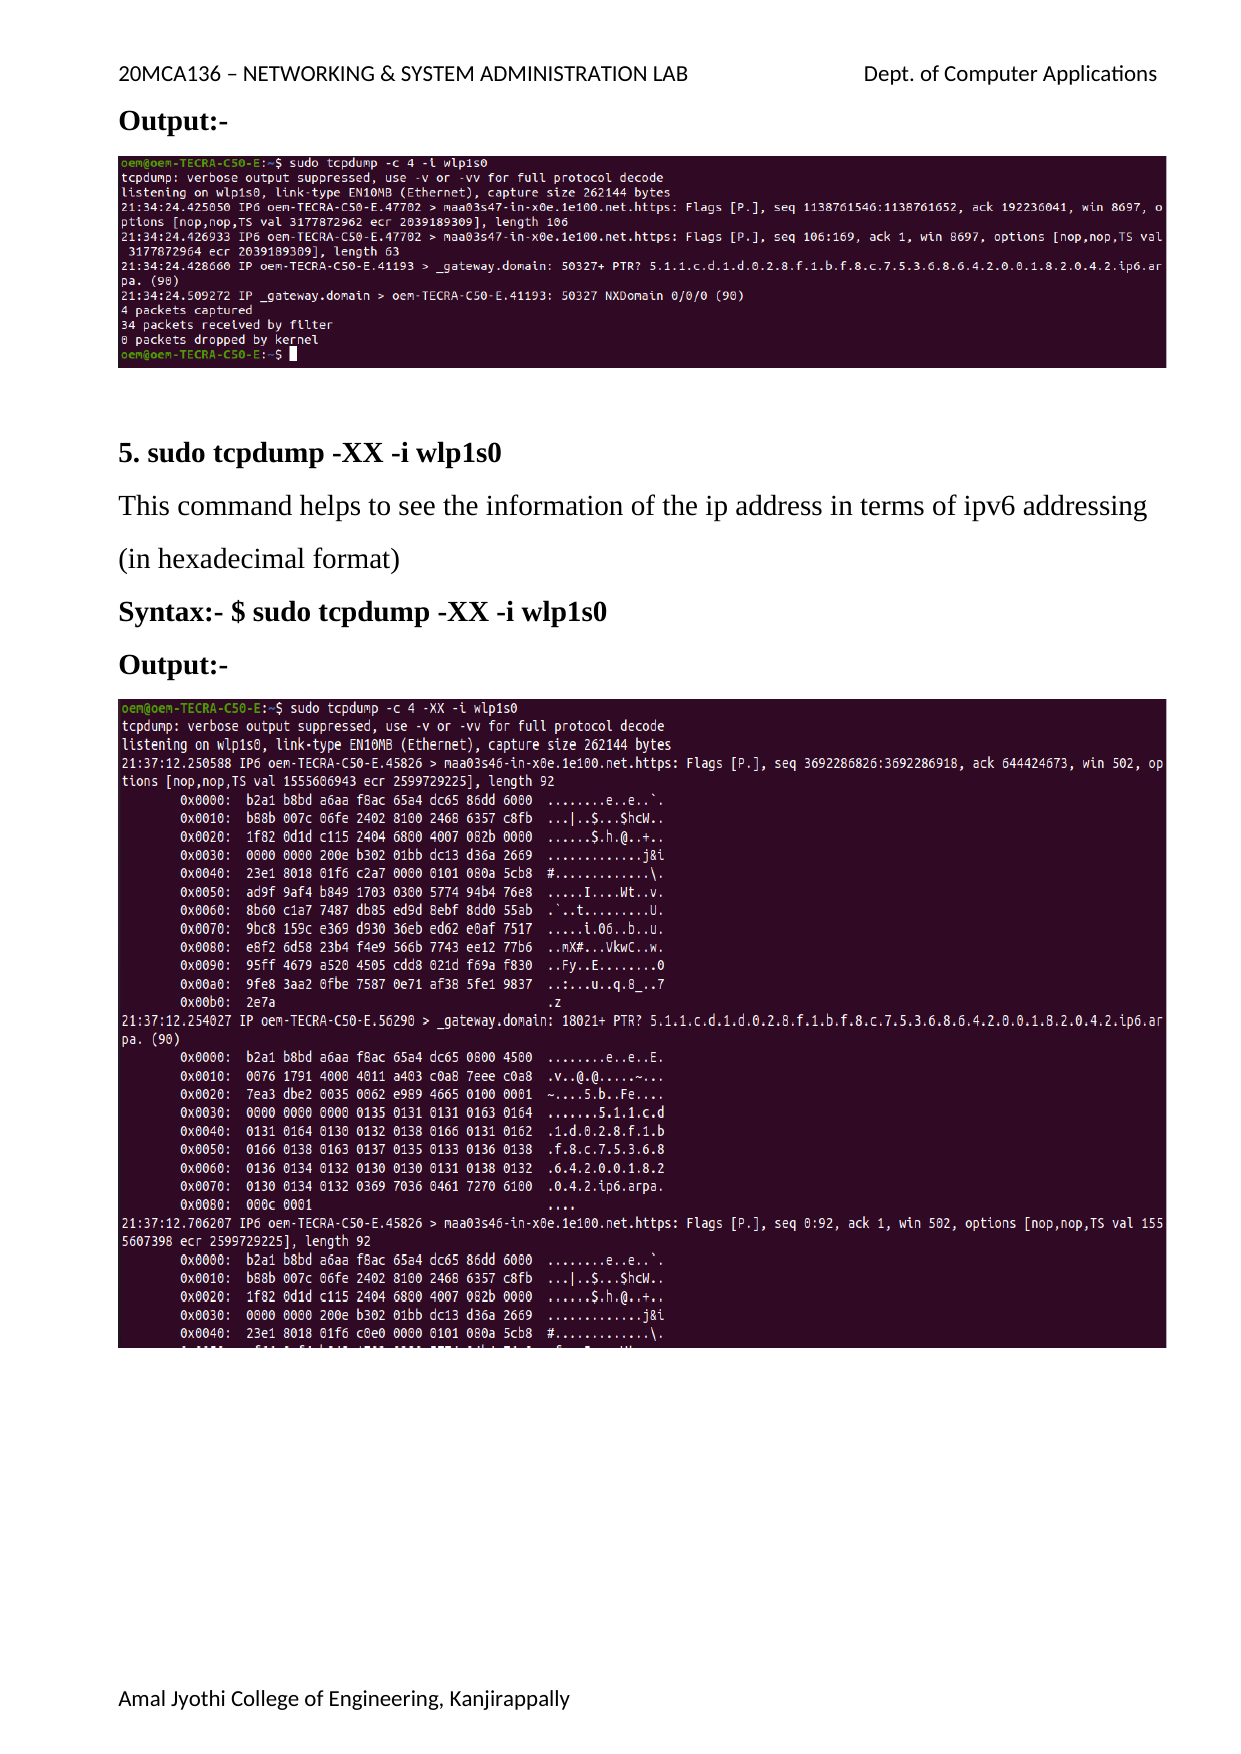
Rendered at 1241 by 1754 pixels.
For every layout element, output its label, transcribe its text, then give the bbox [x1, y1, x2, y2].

text 5. sudo tcpdump -XX -i wlp1s0 [118, 436, 1167, 469]
picture [118, 156, 1167, 368]
text (in hexadecimal format) [118, 541, 1167, 575]
text Syntax:- $ sudo tcpdump -XX -i wlp1s0 [118, 594, 1167, 627]
text This command helps to see the information of the ip address in terms of ipv6 addressing [118, 488, 1167, 522]
text Output:- [118, 103, 1167, 137]
picture [118, 699, 1167, 1348]
text Output:- [118, 647, 1167, 680]
